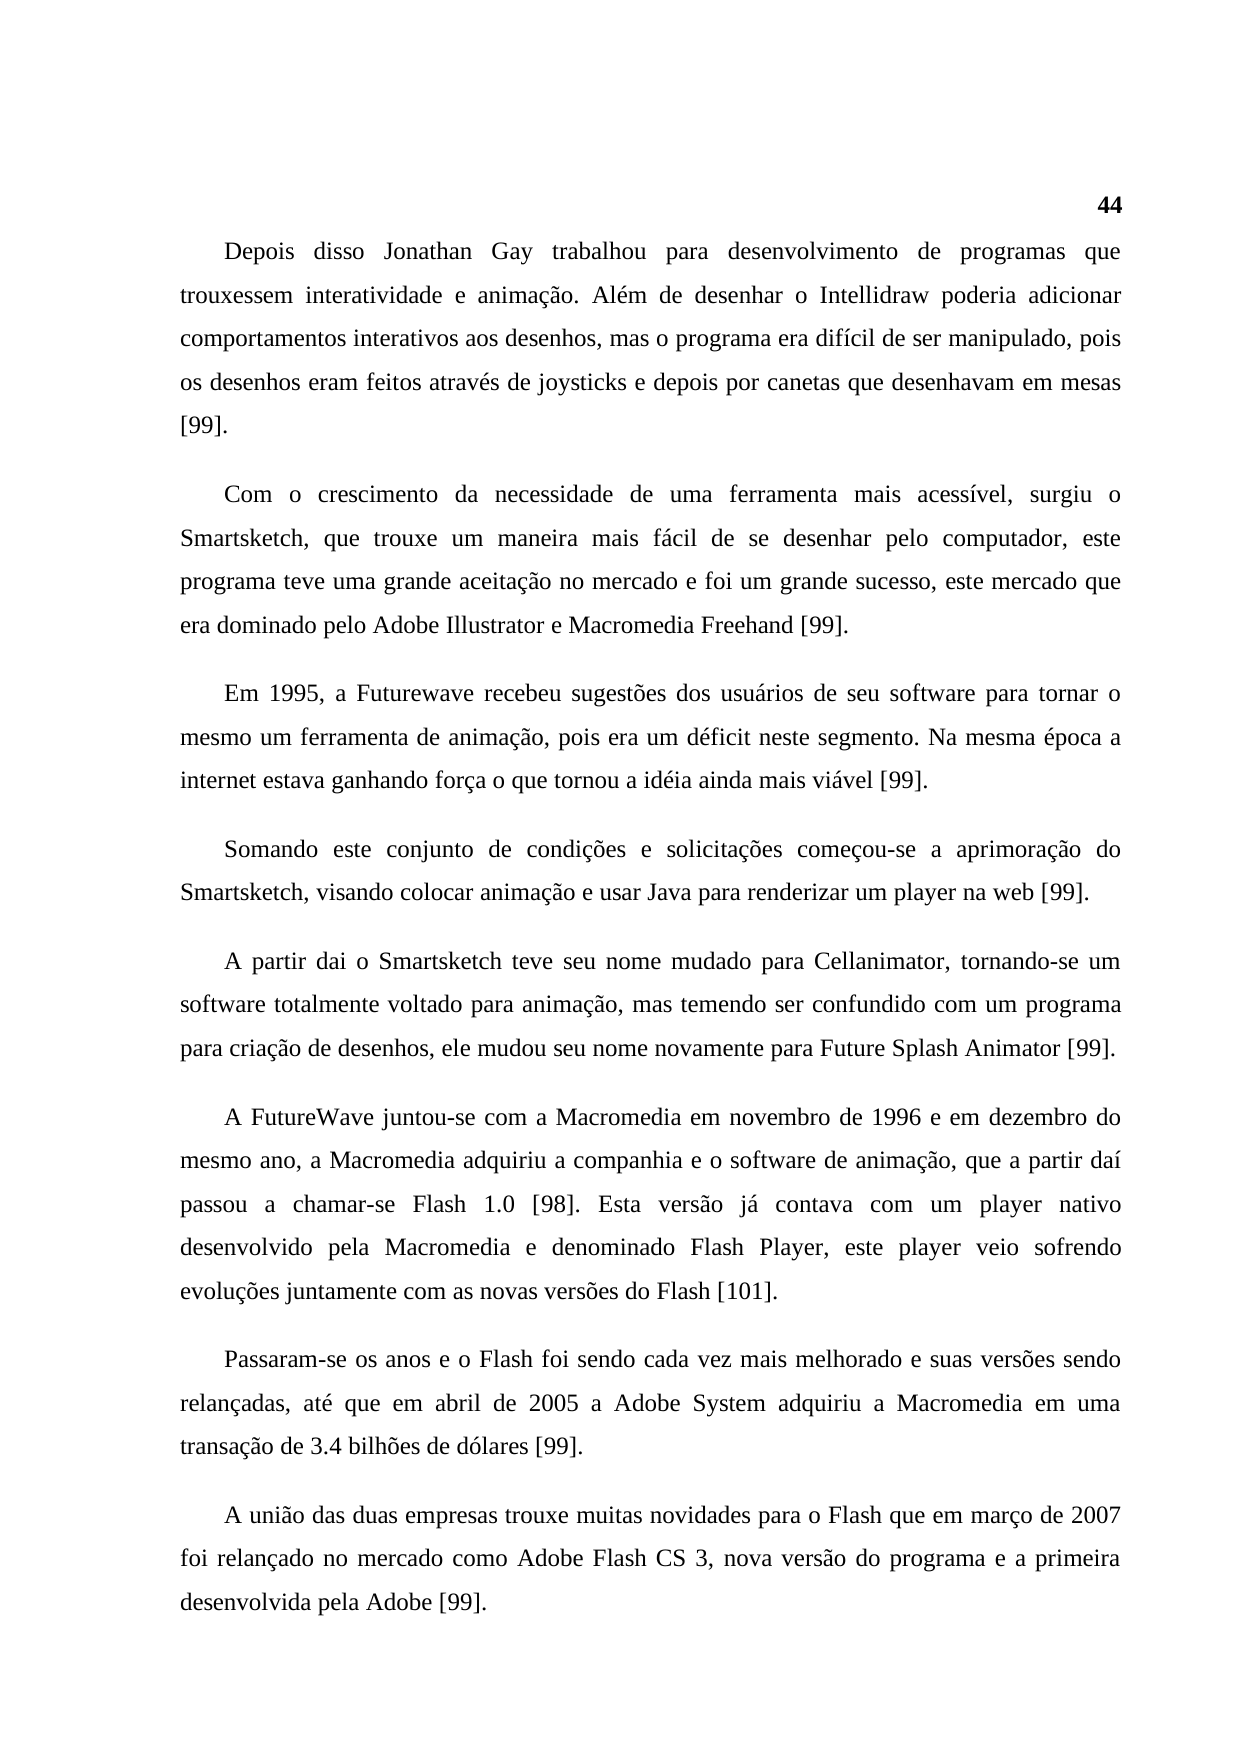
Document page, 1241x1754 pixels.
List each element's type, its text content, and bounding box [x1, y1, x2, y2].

text Depois disso Jonathan Gay trabalhou para desenvolvimento de programas que trouxessem interatividade e animação. Além de desenhar o Intellidraw poderia adicionar comportamentos interativos aos desenhos, mas o programa era difícil de ser manipulado, pois os desenhos eram feitos através de joysticks e depois por canetas que desenhavam em mesas [99]. [180, 236, 1122, 439]
text Somando este conjunto de condições e solicitações começou-se a aprimoração do Smartsketch, visando colocar animação e usar Java para renderizar um player na web [99]. [180, 834, 1122, 906]
text Com o crescimento da necessidade de uma ferramenta mais acessível, surgiu o Smartsketch, que trouxe um maneira mais fácil de se desenhar pelo computador, este programa teve uma grande aceitação no mercado e foi um grande sucesso, este mercado que era dominado pelo Adobe Illustrator e Macromedia Freehand [99]. [180, 479, 1122, 639]
text A união das duas empresas trouxe muitas novidades para o Flash que em março de 2007 foi relançado no mercado como Adobe Flash CS 3, nova versão do programa e a primeira desenvolvida pela Adobe [99]. [180, 1500, 1122, 1616]
text A partir dai o Smartsketch teve seu nome mudado para Cellanimator, tornando-se um software totalmente voltado para animação, mas temendo ser confundido com um programa para criação de desenhos, ele mudou seu nome novamente para Future Splash Animator [99]. [180, 946, 1122, 1062]
text Passaram-se os anos e o Flash foi sendo cada vez mais melhorado e suas versões sendo relançadas, até que em abril de 2005 a Adobe System adquiriu a Macromedia em uma transação de 3.4 bilhões de dólares [99]. [180, 1344, 1122, 1460]
text A FutureWave juntou-se com a Macromedia em novembro de 1996 e em dezembro do mesmo ano, a Macromedia adquiriu a companhia e o software de animação, que a partir daí passou a chamar-se Flash 1.0 [98]. Esta versão já contava com um player nativo desenvolvido pela Macromedia e denominado Flash Player, este player veio sofrendo evoluções juntamente com as novas versões do Flash [101]. [180, 1101, 1122, 1305]
text Em 1995, a Futurewave recebeu sugestões dos usuários de seu software para tornar o mesmo um ferramenta de animação, pois era um déficit neste segmento. Na mesma época a internet estava ganhando força o que tornou a idéia ainda mais viável [99]. [180, 678, 1122, 794]
